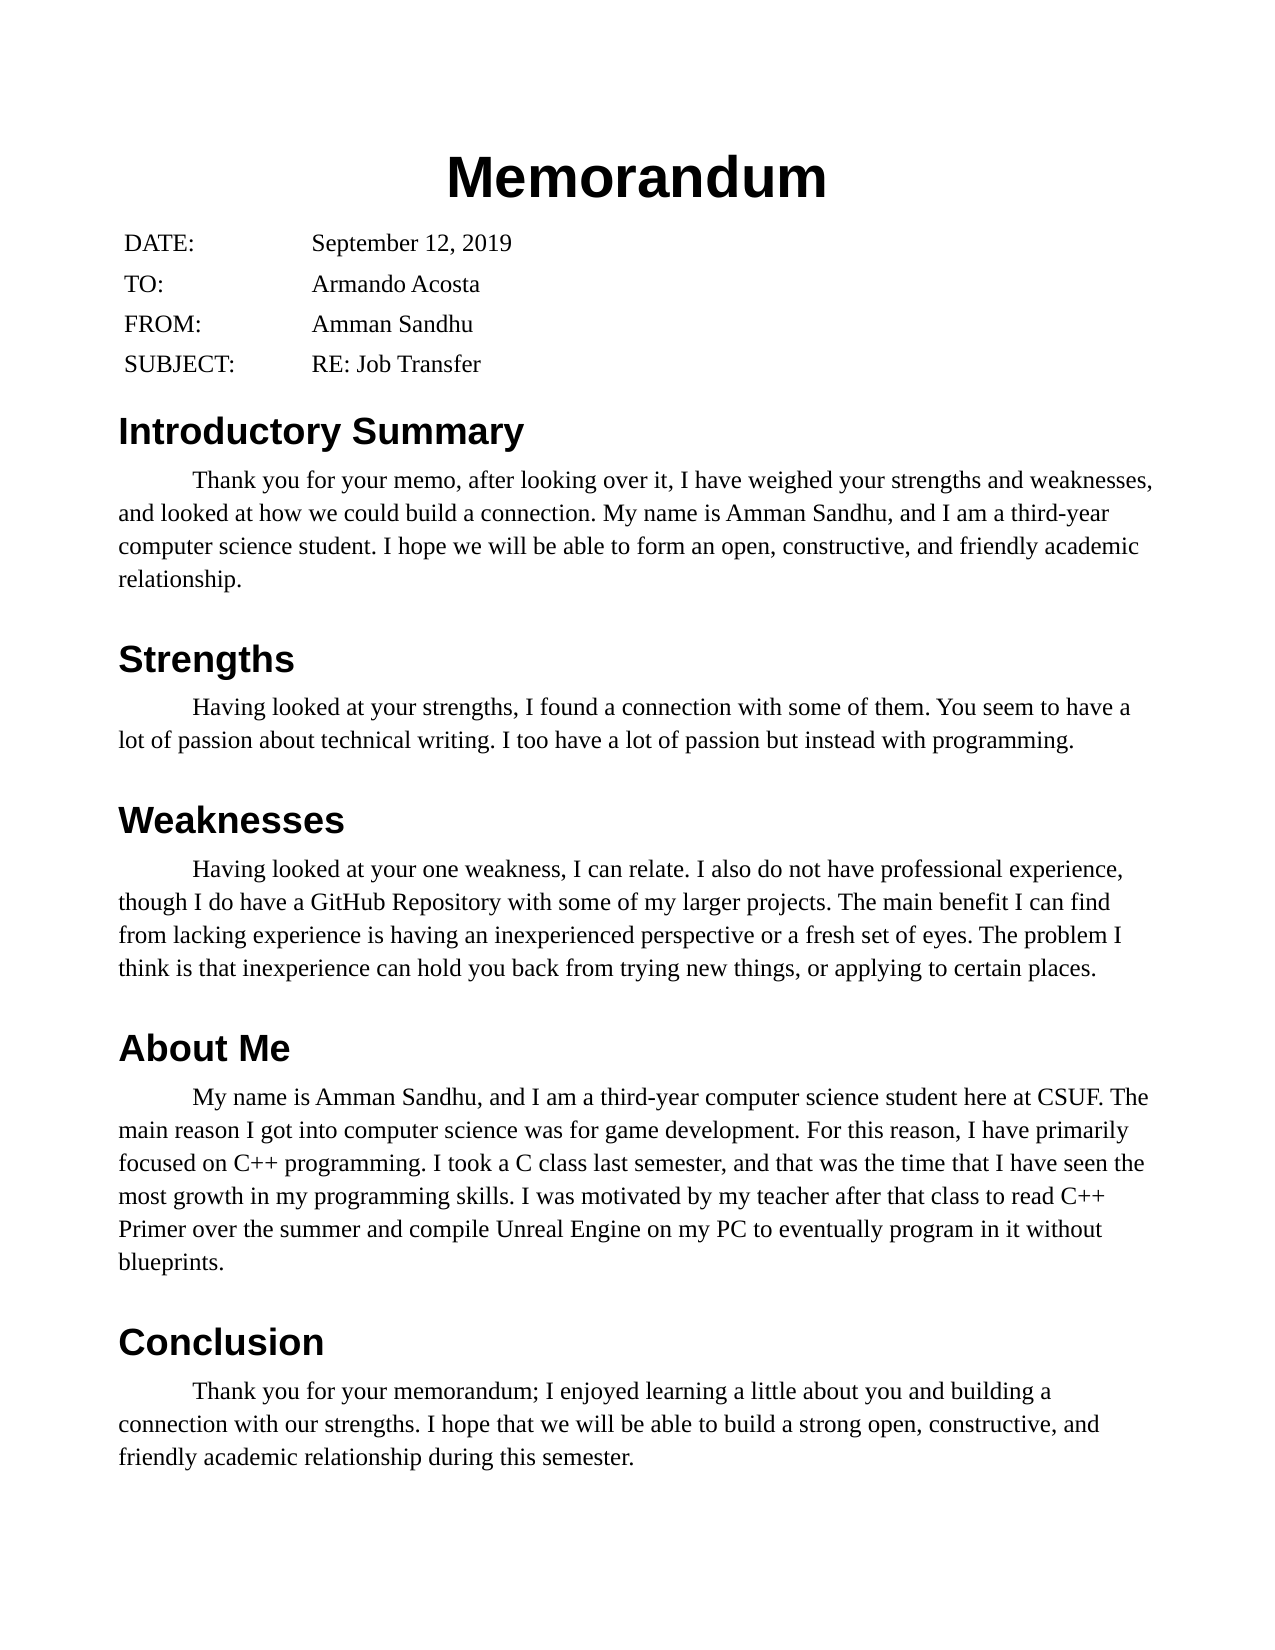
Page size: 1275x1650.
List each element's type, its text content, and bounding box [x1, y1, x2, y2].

subtitle Strengths [118, 636, 1157, 680]
subtitle Conclusion [118, 1320, 1157, 1363]
table_cell TO: [118, 263, 306, 303]
title Memorandum [118, 143, 1157, 210]
subtitle About Me [118, 1026, 1157, 1069]
table_cell Armando Acosta [306, 263, 577, 303]
table_cell RE: Job Transfer [306, 343, 577, 383]
table_cell FROM: [118, 303, 306, 343]
subtitle Introductory Summary [118, 408, 1157, 452]
table_cell SUBJECT: [118, 343, 306, 383]
text Thank you for your memorandum; I enjoyed learning a little about you and building a connection with our strengths. I hope that we will be able to build a strong open, constructive, and friendly academic relationship during this semester. [118, 1376, 1157, 1471]
subtitle Weaknesses [118, 798, 1157, 842]
text Having looked at your one weakness, I can relate. I also do not have professional experience, though I do have a GitHub Repository with some of my larger projects. The main benefit I can find from lacking experience is having an inexperienced perspective or a fresh set of eyes. The problem I think is that inexperience can hold you back from trying new things, or applying to certain places. [118, 854, 1157, 982]
table_header September 12, 2019 [306, 223, 577, 263]
table_header DATE: [118, 223, 306, 263]
text Thank you for your memo, after looking over it, I have weighed your strengths and weaknesses, and looked at how we could build a connection. My name is Amman Sandhu, and I am a third-year computer science student. I hope we will be able to form an open, constructive, and friendly academic relationship. [118, 465, 1157, 592]
table_cell Amman Sandhu [306, 303, 577, 343]
text My name is Amman Sandhu, and I am a third-year computer science student here at CSUF. The main reason I got into computer science was for game development. For this reason, I have primarily focused on C++ programming. I took a C class last semester, and that was the time that I have seen the most growth in my programming skills. I was motivated by my teacher after that class to read C++ Primer over the summer and compile Unreal Engine on my PC to eventually program in it without blueprints. [118, 1082, 1157, 1276]
text Having looked at your strengths, I found a connection with some of them. You seem to have a lot of passion about technical writing. I too have a lot of passion but instead with programming. [118, 692, 1157, 754]
